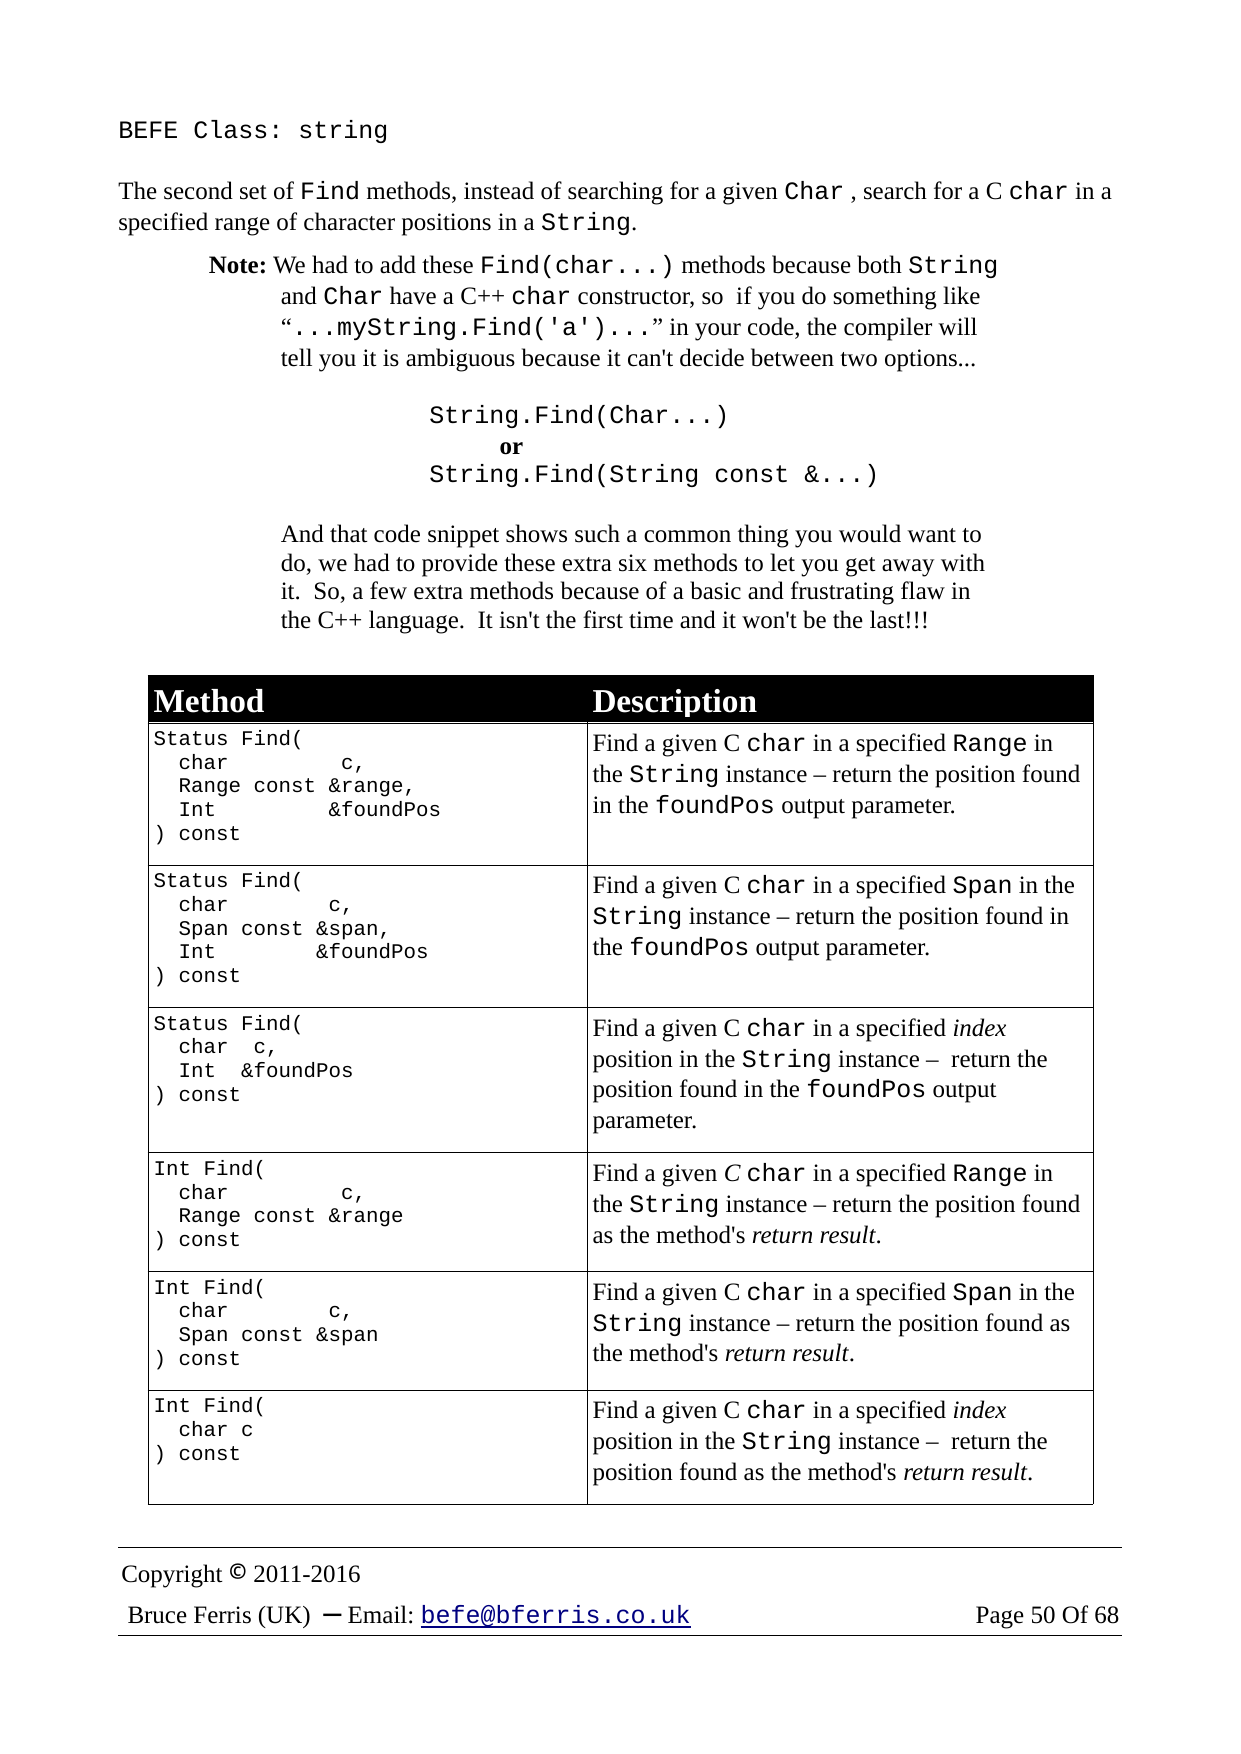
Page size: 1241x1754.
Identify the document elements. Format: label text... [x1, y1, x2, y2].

table_cell Find a given C char in a specified Range in the String instance – return the position found as the method's return result. [588, 1153, 1093, 1271]
text Note: We had to add these Find(char...) methods because both String and Char have a C++ char constructor, so if you do something like “...myString.Find('a')...” in your code, the compiler will tell you it is ambiguous because it can't decide between two options... String.Find(Char...) or String.Find(String const &...) And that code snippet shows such a common thing you would want to do, we had to provide these extra six methods to let you get away with it. So, a few extra methods because of a basic and frustrating flaw in the C++ language. It isn't the first time and it won't be the last!!! [209, 250, 1002, 634]
table_header Method [149, 676, 587, 722]
table_cell Find a given C char in a specified Span in the String instance – return the position found in the foundPos output parameter. [588, 866, 1093, 1007]
table_cell Status Find( char c, Span const &span, Int &foundPos ) const [149, 866, 587, 1007]
table_cell Int Find( char c ) const [149, 1391, 587, 1504]
table_cell Find a given C char in a specified index position in the String instance – return the position found as the method's return result. [588, 1391, 1093, 1504]
table_cell Status Find( char c, Int &foundPos ) const [149, 1008, 587, 1152]
table_cell Find a given C char in a specified Span in the String instance – return the position found as the method's return result. [588, 1272, 1093, 1389]
table_header Description [588, 676, 1093, 722]
table_cell Find a given C char in a specified Range in the String instance – return the position found in the foundPos output parameter. [588, 724, 1093, 865]
table_cell Int Find( char c, Range const &range ) const [149, 1153, 587, 1271]
table_cell Int Find( char c, Span const &span ) const [149, 1272, 587, 1389]
table_cell Status Find( char c, Range const &range, Int &foundPos ) const [149, 724, 587, 865]
table_cell Find a given C char in a specified index position in the String instance – return the position found in the foundPos output parameter. [588, 1008, 1093, 1152]
text The second set of Find methods, instead of searching for a given Char , search for a C char in a specified range of character positions in a String. [118, 176, 1122, 238]
